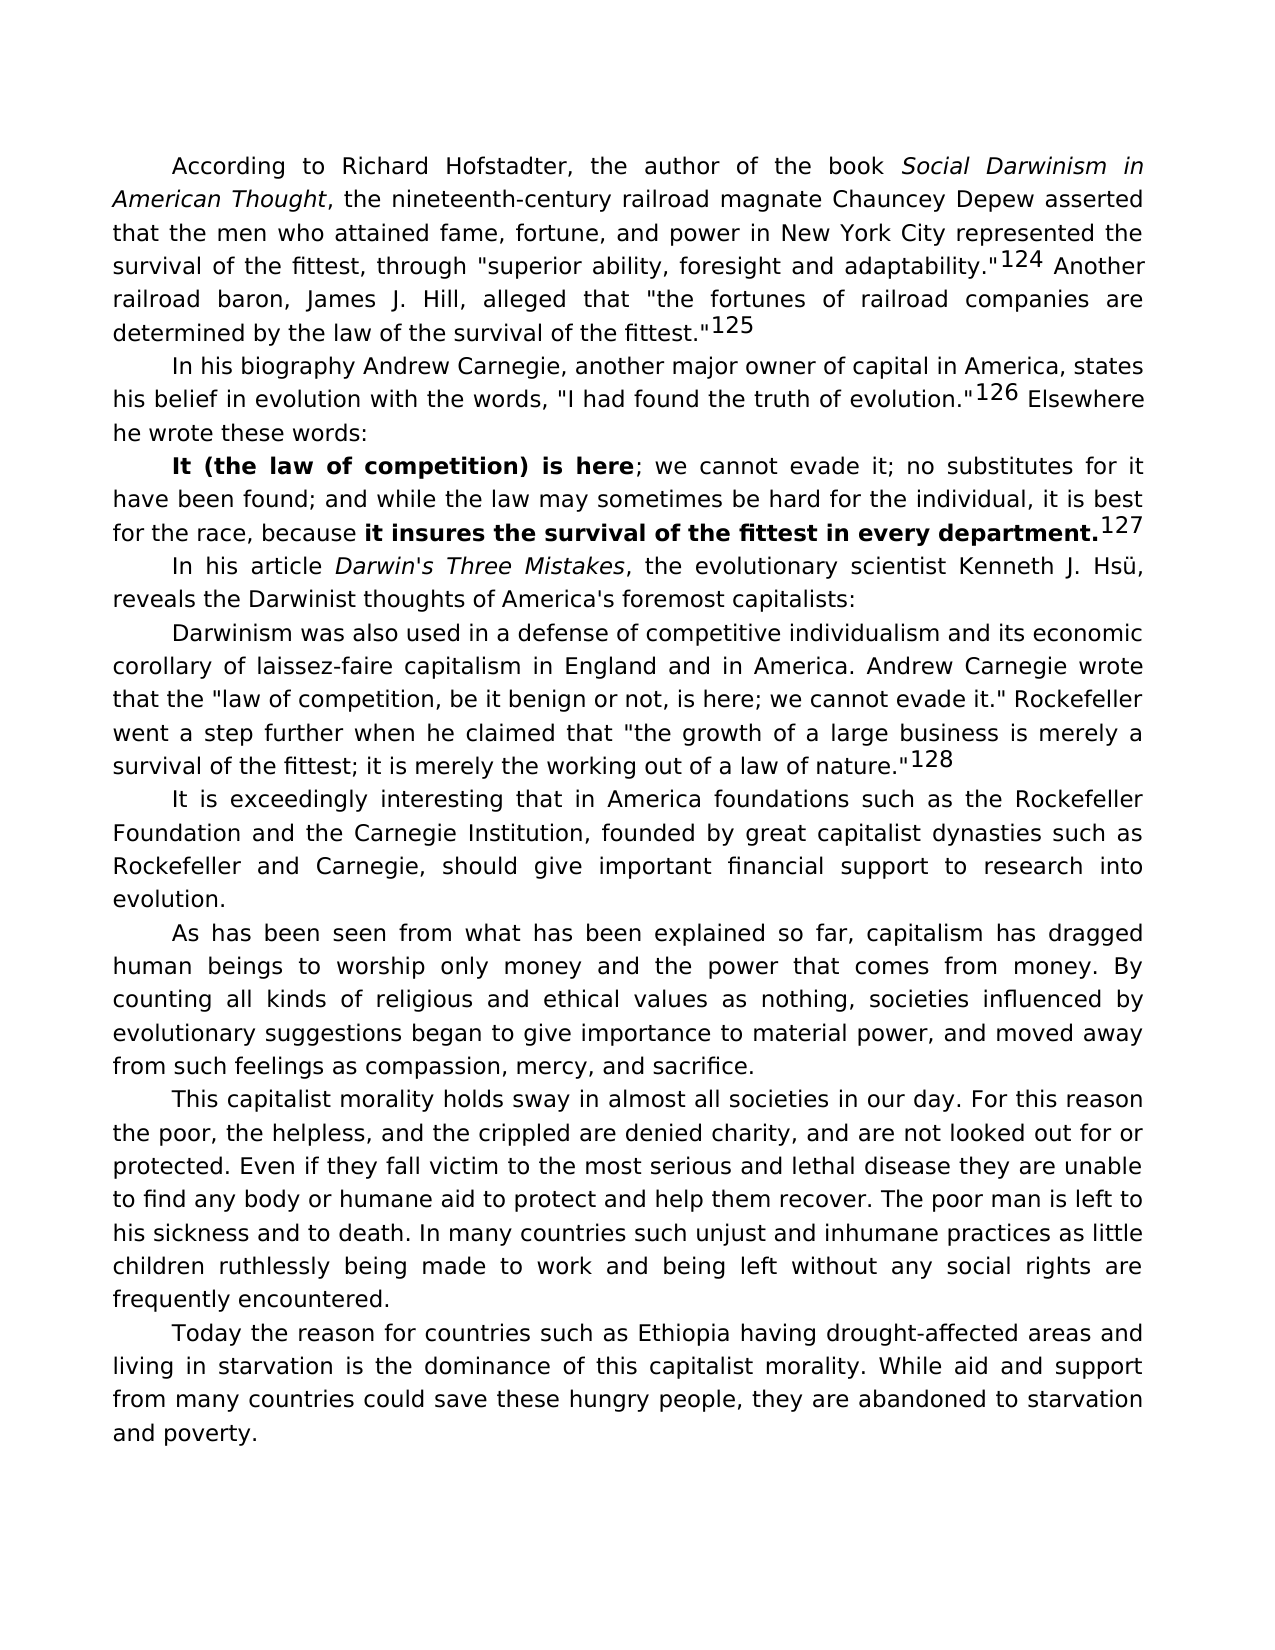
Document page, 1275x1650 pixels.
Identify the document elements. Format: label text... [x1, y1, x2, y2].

text Today the reason for countries such as Ethiopia having drought-affected areas and living in starvation is the dominance of this capitalist morality. While aid and support from many countries could save these hungry people, they are abandoned to starvation and poverty. [112, 1314, 1145, 1448]
text According to Richard Hofstadter, the author of the book Social Darwinism in American Thought, the nineteenth-century railroad magnate Chauncey Depew asserted that the men who attained fame, fortune, and power in New York City represented the survival of the fittest, through "superior ability, foresight and adaptability."124 Another railroad baron, James J. Hill, alleged that "the fortunes of railroad companies are determined by the law of the survival of the fittest."125 [112, 148, 1145, 348]
text In his biography Andrew Carnegie, another major owner of capital in America, states his belief in evolution with the words, "I had found the truth of evolution."126 Elsewhere he wrote these words: [112, 348, 1145, 448]
text As has been seen from what has been explained so far, capitalism has dragged human beings to worship only money and the power that comes from money. By counting all kinds of religious and ethical values as nothing, societies influenced by evolutionary suggestions began to give importance to material power, and moved away from such feelings as compassion, mercy, and sacrifice. [112, 914, 1145, 1081]
text In his article Darwin's Three Mistakes, the evolutionary scientist Kenneth J. Hsü, reveals the Darwinist thoughts of America's foremost capitalists: [112, 548, 1145, 614]
text Darwinism was also used in a defense of competitive individualism and its economic corollary of laissez-faire capitalism in England and in America. Andrew Carnegie wrote that the "law of competition, be it benign or not, is here; we cannot evade it." Rockefeller went a step further when he claimed that "the growth of a large business is merely a survival of the fittest; it is merely the working out of a law of nature."128 [112, 614, 1145, 781]
text It (the law of competition) is here; we cannot evade it; no substitutes for it have been found; and while the law may sometimes be hard for the individual, it is best for the race, because it insures the survival of the fittest in every department.127 [112, 448, 1145, 548]
text It is exceedingly interesting that in America foundations such as the Rockefeller Foundation and the Carnegie Institution, founded by great capitalist dynasties such as Rockefeller and Carnegie, should give important financial support to research into evolution. [112, 781, 1145, 914]
text This capitalist morality holds sway in almost all societies in our day. For this reason the poor, the helpless, and the crippled are denied charity, and are not looked out for or protected. Even if they fall victim to the most serious and lethal disease they are unable to find any body or humane aid to protect and help them recover. The poor man is left to his sickness and to death. In many countries such unjust and inhumane practices as little children ruthlessly being made to work and being left without any social rights are frequently encountered. [112, 1081, 1145, 1314]
